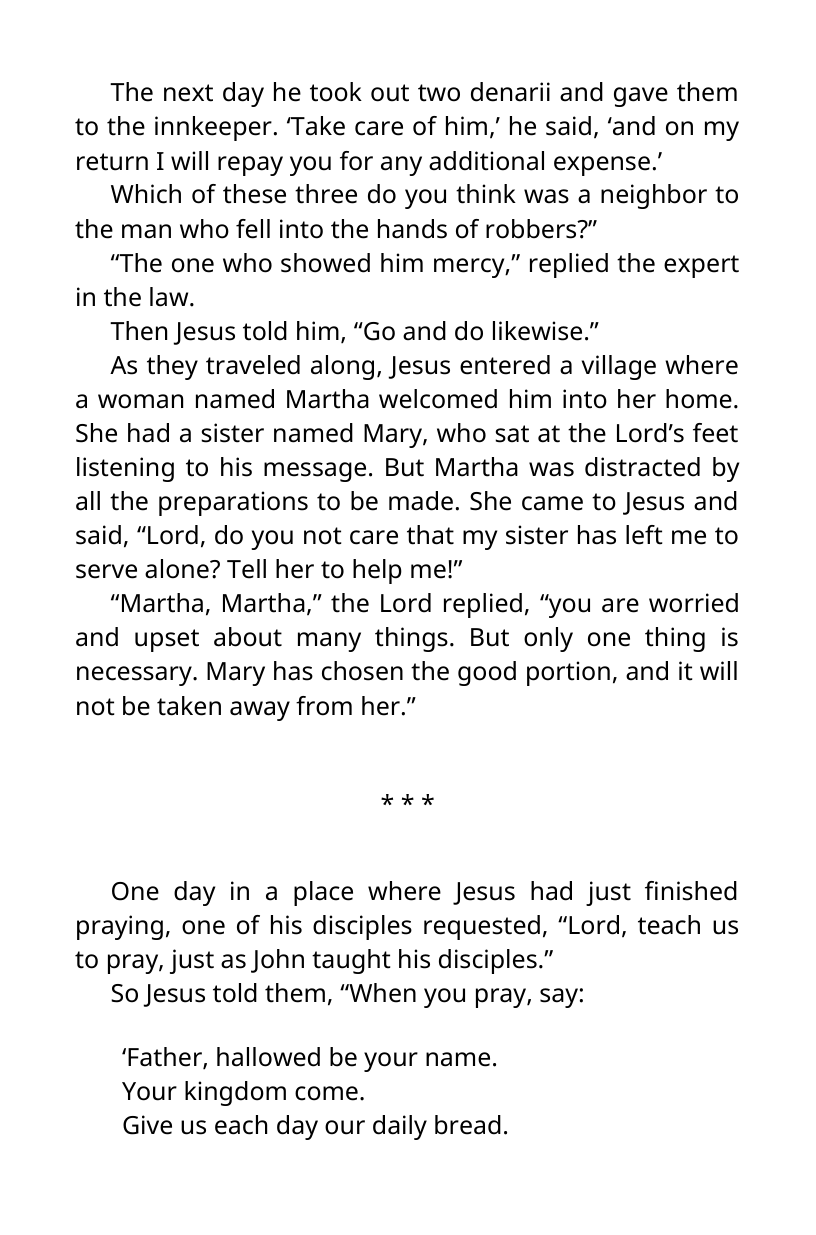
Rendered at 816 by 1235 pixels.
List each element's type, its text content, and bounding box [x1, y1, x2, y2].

text “The one who showed him mercy,” replied the expert in the law. [75, 245, 740, 313]
text Then Jesus told him, “Go and do likewise.” [75, 313, 740, 347]
text “Martha, Martha,” the Lord replied, “you are worried and upset about many things. But only one thing is necessary. Mary has chosen the good portion, and it will not be taken away from her.” [75, 586, 740, 722]
text As they traveled along, Jesus entered a village where a woman named Martha welcomed him into her home. She had a sister named Mary, who sat at the Lord’s feet listening to his message. But Martha was distracted by all the preparations to be made. She came to Jesus and said, “Lord, do you not care that my sister has left me to serve alone? Tell her to help me!” [75, 347, 740, 586]
text So Jesus told them, “When you pray, say: [75, 976, 740, 1010]
text One day in a place where Jesus had just finished praying, one of his disciples requested, “Lord, teach us to pray, just as John taught his disciples.” [75, 874, 740, 976]
text ‘Father, hallowed be your name. [122, 1039, 740, 1073]
text Give us each day our daily bread. [122, 1107, 740, 1141]
text Which of these three do you think was a neighbor to the man who fell into the hands of robbers?” [75, 177, 740, 245]
text The next day he took out two denarii and gave them to the innkeeper. ‘Take care of him,’ he said, ‘and on my return I will repay you for any additional expense.’ [75, 75, 740, 177]
text Your kingdom come. [122, 1073, 740, 1107]
text * * * [75, 787, 740, 821]
